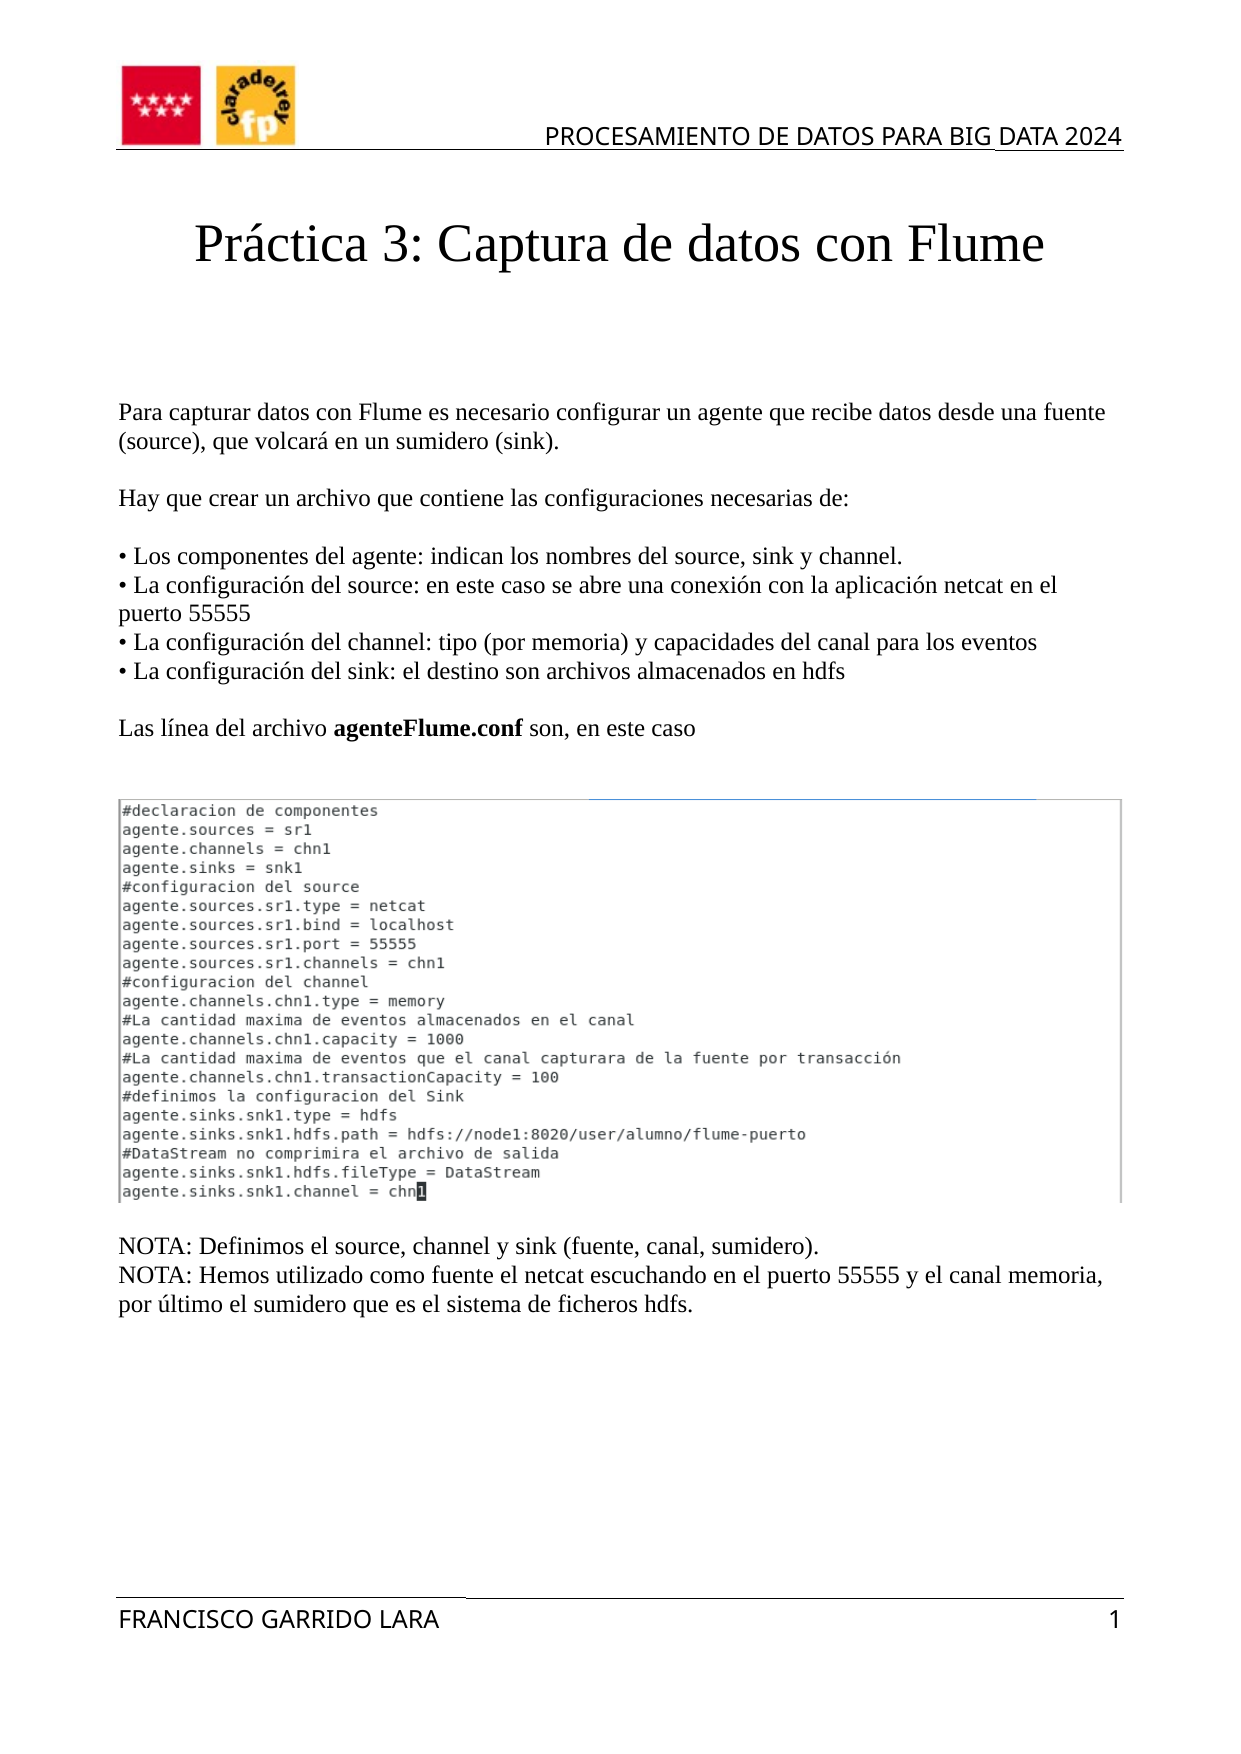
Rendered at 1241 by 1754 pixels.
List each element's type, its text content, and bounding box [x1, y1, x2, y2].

picture [116, 60, 299, 149]
text • La configuración del sink: el destino son archivos almacenados en hdfs [118, 656, 1122, 685]
text Práctica 3: Captura de datos con Flume [118, 210, 1122, 273]
text NOTA: Definimos el source, channel y sink (fuente, canal, sumidero). [118, 1203, 1122, 1260]
text Para capturar datos con Flume es necesario configurar un agente que recibe datos desde una fuente (source), que volcará en un sumidero (sink). [118, 397, 1122, 455]
picture [118, 799, 1123, 1203]
text • La configuración del source: en este caso se abre una conexión con la aplicación netcat en el puerto 55555 [118, 570, 1122, 627]
text Las línea del archivo agenteFlume.conf son, en este caso [118, 713, 1122, 742]
text • La configuración del channel: tipo (por memoria) y capacidades del canal para los eventos [118, 627, 1122, 656]
text Hay que crear un archivo que contiene las configuraciones necesarias de: [118, 483, 1122, 512]
text • Los componentes del agente: indican los nombres del source, sink y channel. [118, 541, 1122, 570]
text NOTA: Hemos utilizado como fuente el netcat escuchando en el puerto 55555 y el canal memoria, por último el sumidero que es el sistema de ficheros hdfs. [118, 1260, 1122, 1318]
